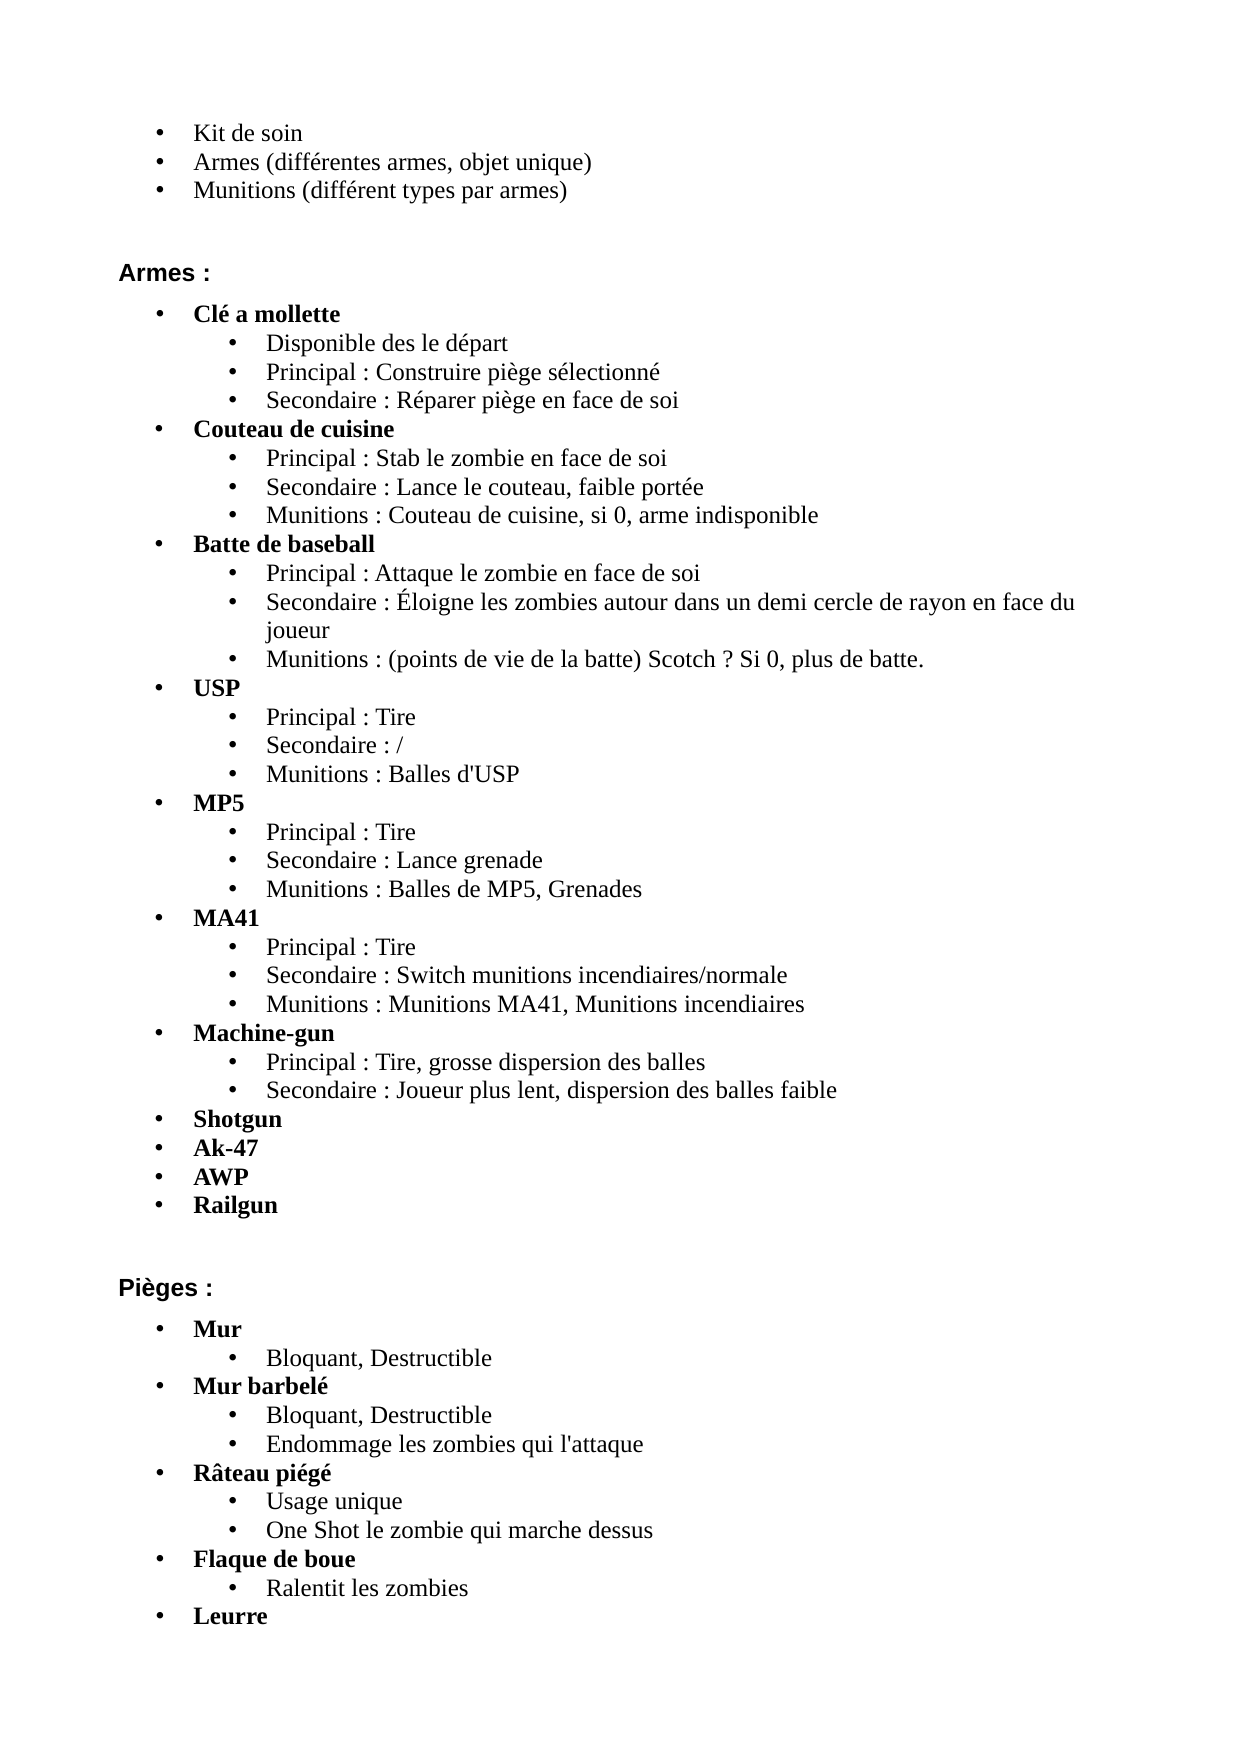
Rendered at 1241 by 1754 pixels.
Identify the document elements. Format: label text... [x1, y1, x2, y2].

list USP [154, 673, 1122, 702]
list Shotgun [154, 1104, 1122, 1133]
list Machine-gun [154, 1018, 1122, 1047]
list Clé a mollette [156, 299, 1122, 328]
list Kit de soin [156, 118, 1122, 147]
list Endommage les zombies qui l'attaque [228, 1429, 1122, 1458]
list Mur barbelé [156, 1371, 1122, 1400]
list Secondaire : Éloigne les zombies autour dans un demi cercle de rayon en face du joueur [228, 587, 1122, 644]
list Bloquant, Destructible [228, 1400, 1122, 1429]
list MA41 [154, 903, 1122, 932]
list Principal : Construire piège sélectionné [228, 357, 1122, 385]
list Flaque de boue [156, 1544, 1122, 1573]
list Leurre [156, 1601, 1122, 1630]
list Principal : Tire [228, 817, 1122, 845]
list Munitions : Couteau de cuisine, si 0, arme indisponible [228, 500, 1122, 529]
list Ralentit les zombies [228, 1573, 1122, 1601]
list MP5 [154, 788, 1122, 817]
list Secondaire : Lance le couteau, faible portée [228, 472, 1122, 500]
list Railgun [154, 1190, 1122, 1219]
list Secondaire : Switch munitions incendiaires/normale [228, 960, 1122, 989]
list Principal : Tire, grosse dispersion des balles [228, 1047, 1122, 1075]
list Secondaire : / [228, 730, 1122, 759]
subtitle Pièges : [118, 1273, 1122, 1301]
list Munitions : (points de vie de la batte) Scotch ? Si 0, plus de batte. [228, 644, 1122, 673]
list Principal : Stab le zombie en face de soi [228, 443, 1122, 472]
list Secondaire : Réparer piège en face de soi [228, 385, 1122, 414]
list Secondaire : Joueur plus lent, dispersion des balles faible [228, 1075, 1122, 1104]
list Principal : Tire [228, 932, 1122, 960]
list AWP [154, 1162, 1122, 1190]
list Secondaire : Lance grenade [228, 845, 1122, 874]
list Armes (différentes armes, objet unique) [156, 147, 1122, 176]
list Mur [156, 1314, 1122, 1343]
list Principal : Attaque le zombie en face de soi [228, 558, 1122, 587]
list Disponible des le départ [228, 328, 1122, 357]
list Couteau de cuisine [154, 414, 1122, 443]
list One Shot le zombie qui marche dessus [228, 1515, 1122, 1544]
subtitle Armes : [118, 258, 1122, 287]
list Principal : Tire [228, 702, 1122, 730]
list Batte de baseball [154, 529, 1122, 558]
list Munitions (différent types par armes) [156, 176, 1122, 204]
list Munitions : Balles de MP5, Grenades [228, 874, 1122, 903]
list Râteau piégé [156, 1458, 1122, 1486]
list Munitions : Munitions MA41, Munitions incendiaires [228, 989, 1122, 1018]
list Bloquant, Destructible [228, 1343, 1122, 1371]
list Ak-47 [154, 1133, 1122, 1162]
list Munitions : Balles d'USP [228, 759, 1122, 788]
list Usage unique [228, 1486, 1122, 1515]
